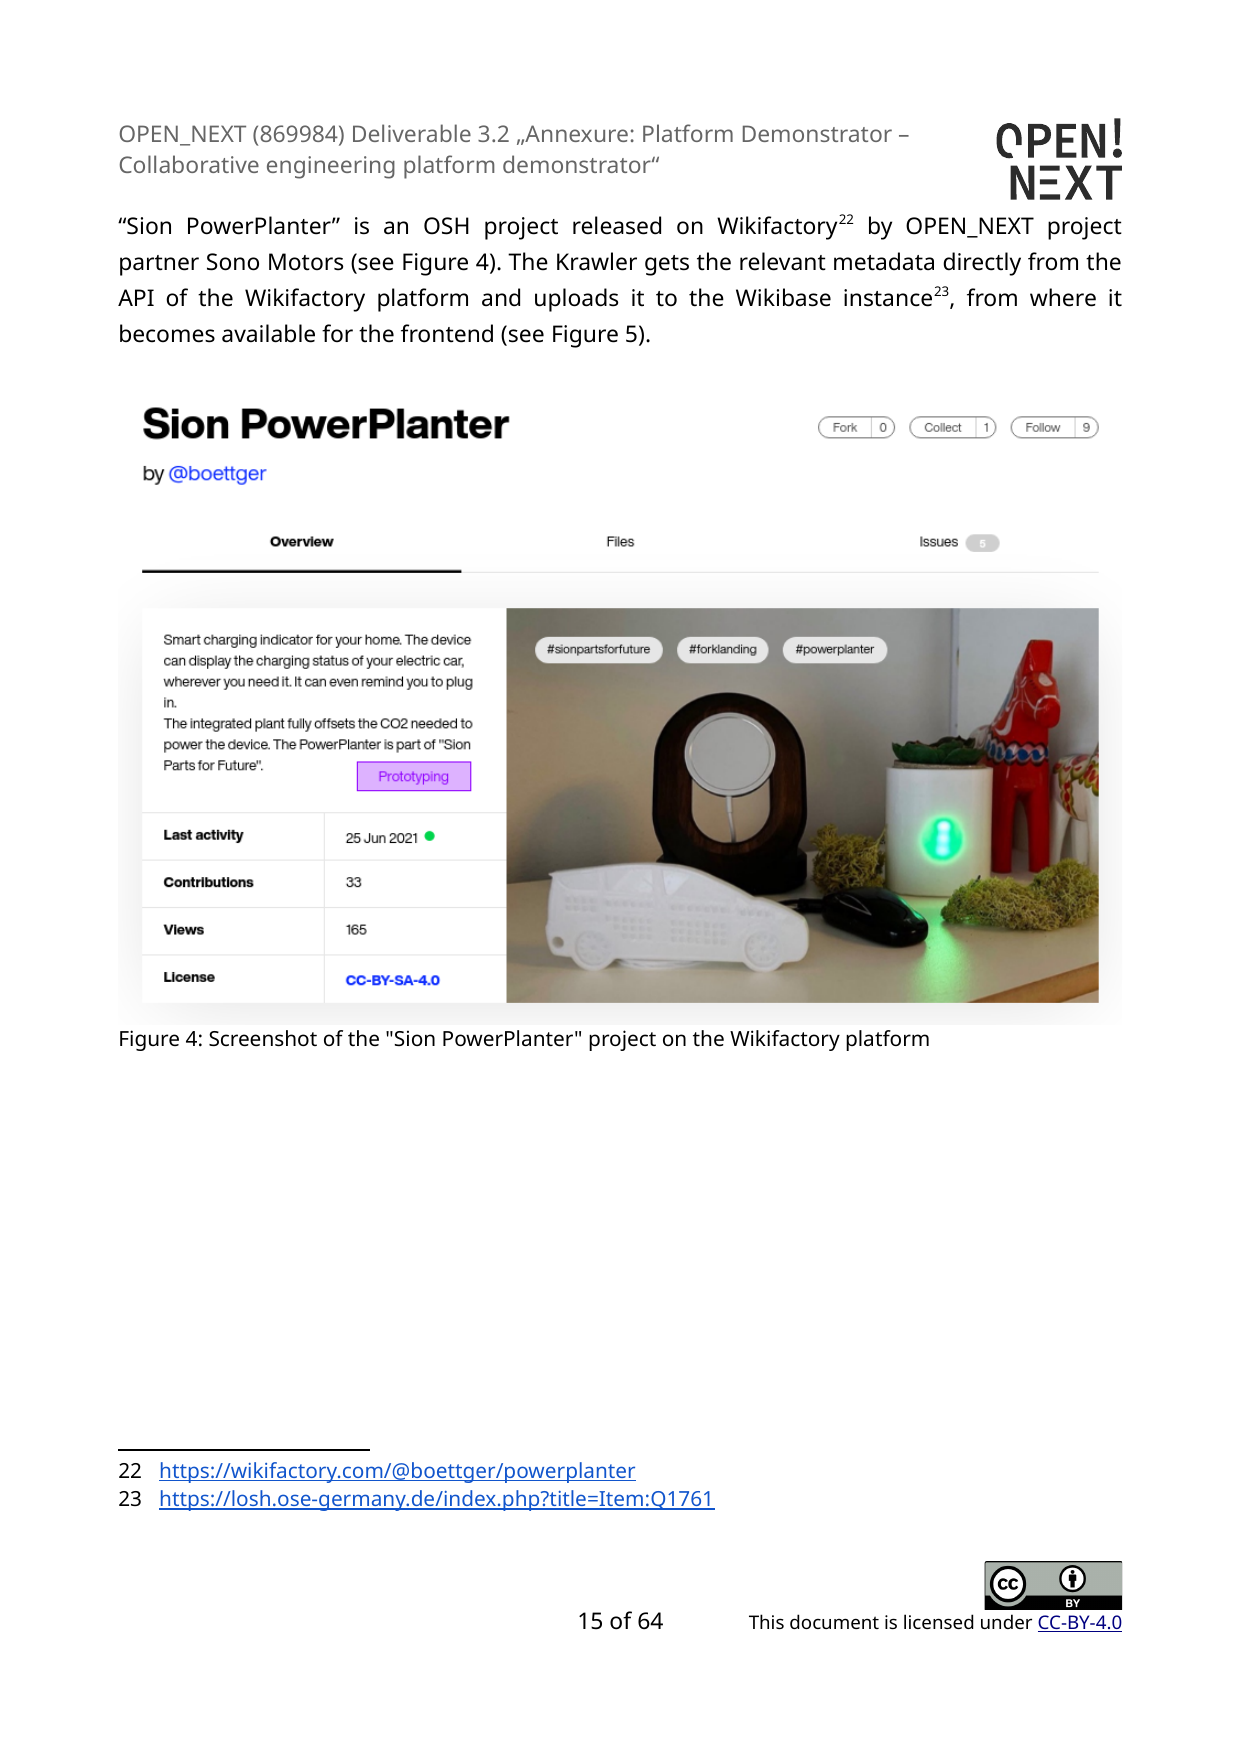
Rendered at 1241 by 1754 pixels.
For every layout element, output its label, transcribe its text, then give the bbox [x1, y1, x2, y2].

text https://losh.ose-germany.de/index.php?title=Item:Q1761 [118, 1484, 1122, 1513]
text “Sion PowerPlanter” is an OSH project released on Wikifactory by OPEN_NEXT project partner Sono Motors (see Figure 4). The Krawler gets the relevant metadata directly from the API of the Wikifactory platform and uploads it to the Wikibase instance, from where it becomes available for the frontend (see Figure 5). [118, 210, 1122, 349]
picture [118, 381, 1123, 1025]
text https://wikifactory.com/@boettger/powerplanter [118, 1456, 1122, 1484]
picture [984, 1561, 1123, 1610]
text Figure 4: Screenshot of the "Sion PowerPlanter" project on the Wikifactory platform [118, 1025, 1122, 1053]
